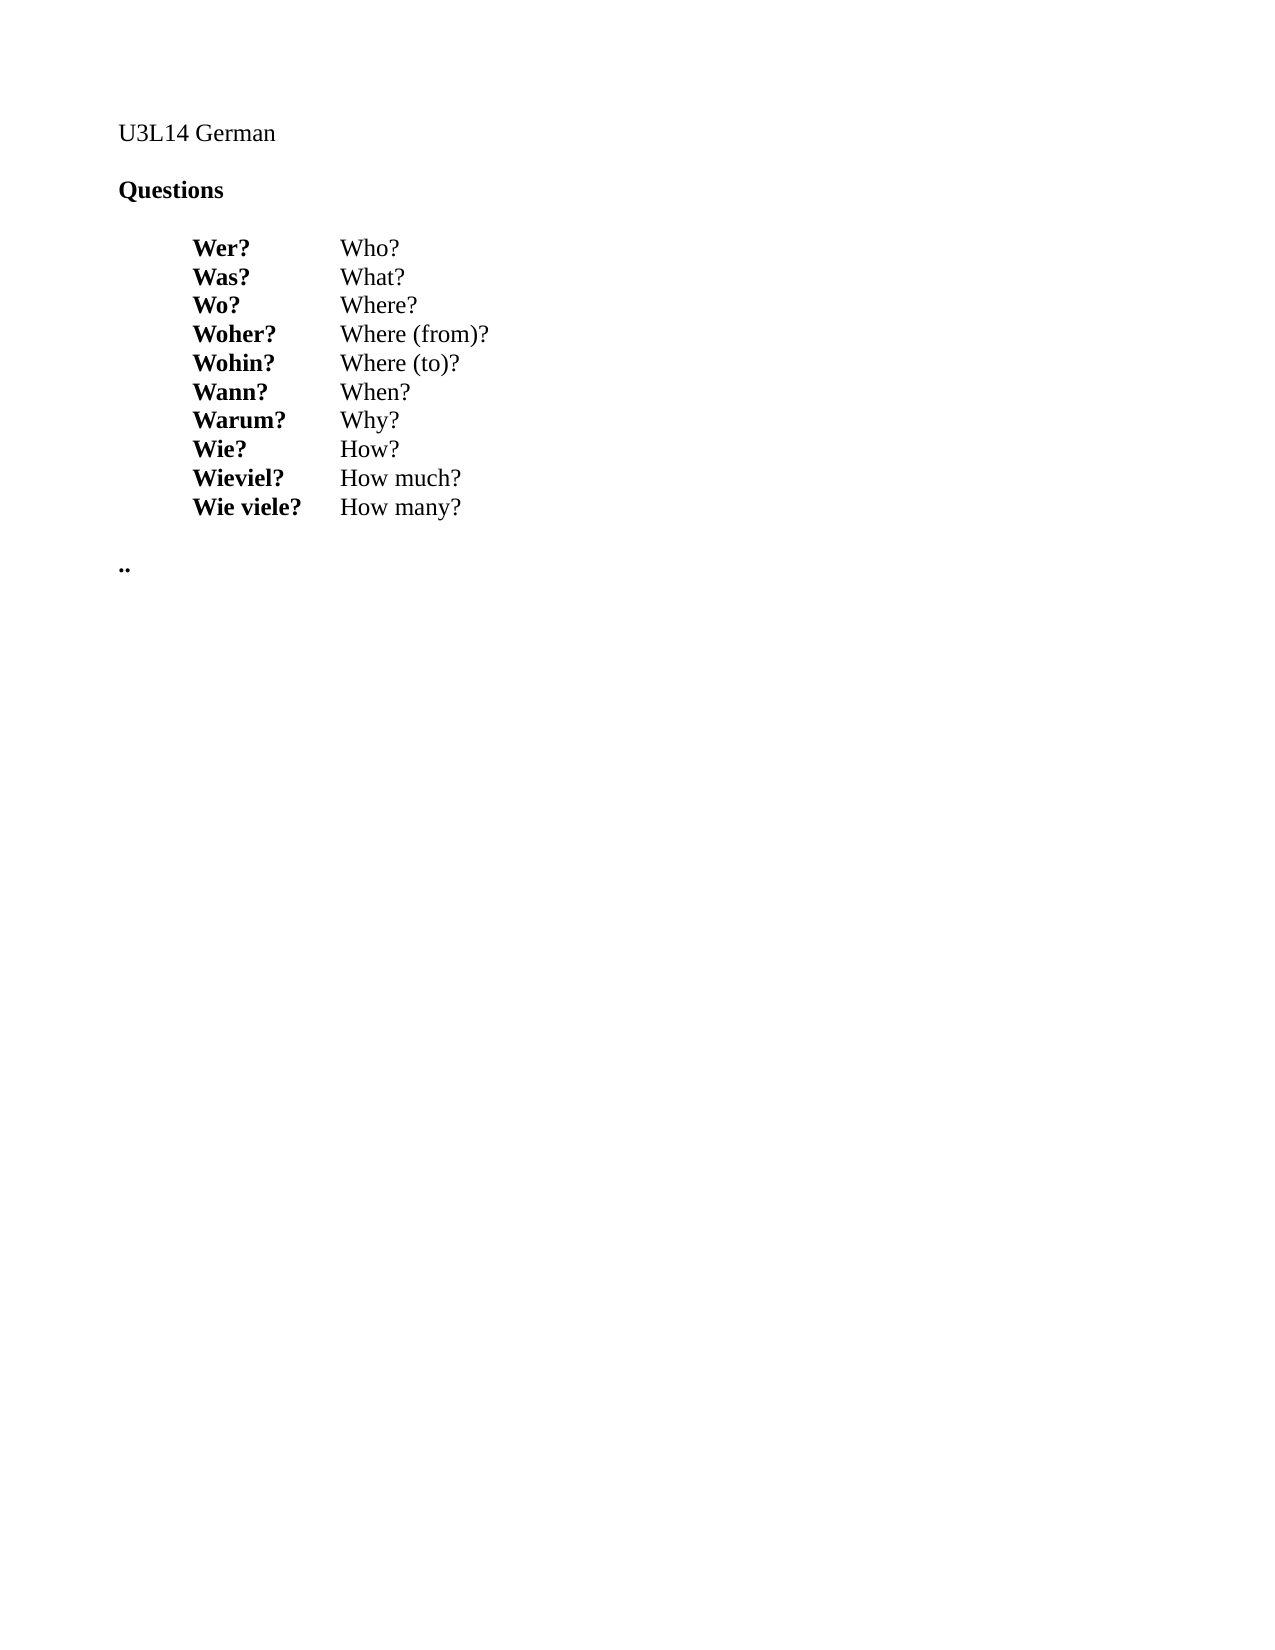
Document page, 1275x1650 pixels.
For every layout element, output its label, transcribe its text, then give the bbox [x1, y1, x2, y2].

text .. [118, 549, 1157, 578]
text Wie viele? How many? [118, 492, 1157, 521]
text Wohin? Where (to)? [118, 348, 1157, 377]
text Wie? How? [118, 434, 1157, 463]
text U3L14 German [118, 118, 1157, 147]
text Wann? When? [118, 377, 1157, 406]
text Wer? Who? [118, 233, 1157, 262]
text Woher? Where (from)? [118, 319, 1157, 348]
text Questions [118, 176, 1157, 204]
text Was? What? [118, 262, 1157, 291]
text Warum? Why? [118, 406, 1157, 434]
text Wieviel? How much? [118, 463, 1157, 492]
text Wo? Where? [118, 291, 1157, 319]
